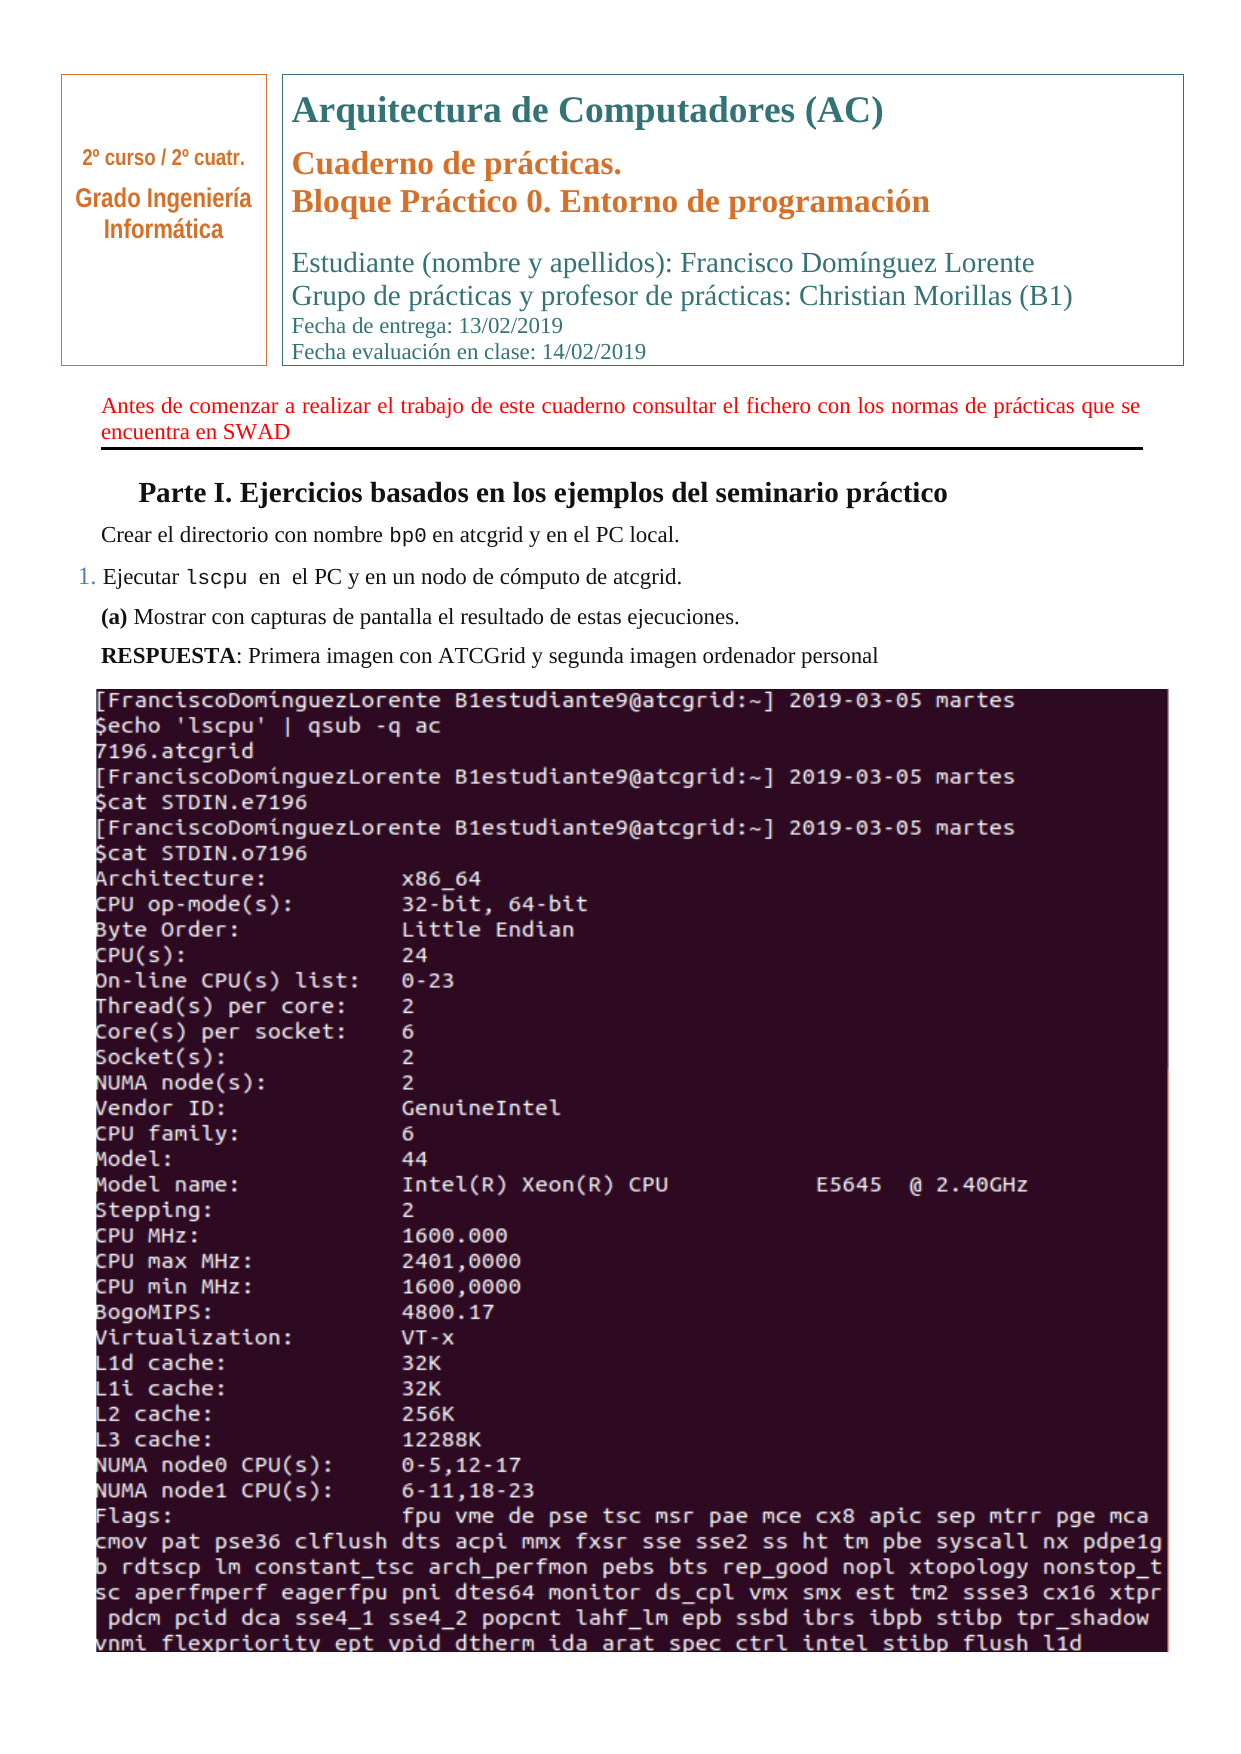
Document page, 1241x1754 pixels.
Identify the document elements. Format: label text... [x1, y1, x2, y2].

table_header [267, 74, 282, 364]
list Ejecutar lscpu en el PC y en un nodo de cómputo de atcgrid. [71, 561, 1143, 591]
text Crear el directorio con nombre bp0 en atcgrid y en el PC local. [101, 521, 1143, 548]
list (a) Mostrar con capturas de pantalla el resultado de estas ejecuciones. [71, 603, 1143, 629]
text Antes de comenzar a realizar el trabajo de este cuaderno consultar el fichero con los normas de prácticas que se encuentra en SWAD [101, 392, 1143, 447]
list RESPUESTA: Primera imagen con ATCGrid y segunda imagen ordenador personal [71, 642, 1143, 668]
table_header Arquitectura de Computadores (AC) Cuaderno de prácticas. Bloque Práctico 0. Entorno de programación Estudiante (nombre y apellidos): Francisco Domínguez Lorente Grupo de prácticas y profesor de prácticas: Christian Morillas (B1) Fecha de entrega: 13/02/2019 Fecha evaluación en clase: 14/02/2019 [283, 75, 1183, 364]
picture [96, 689, 1169, 1652]
table_header 2º curso / 2º cuatr. Grado Ingeniería Informática [62, 75, 266, 364]
subtitle Parte I. Ejercicios basados en los ejemplos del seminario práctico [101, 475, 1143, 508]
